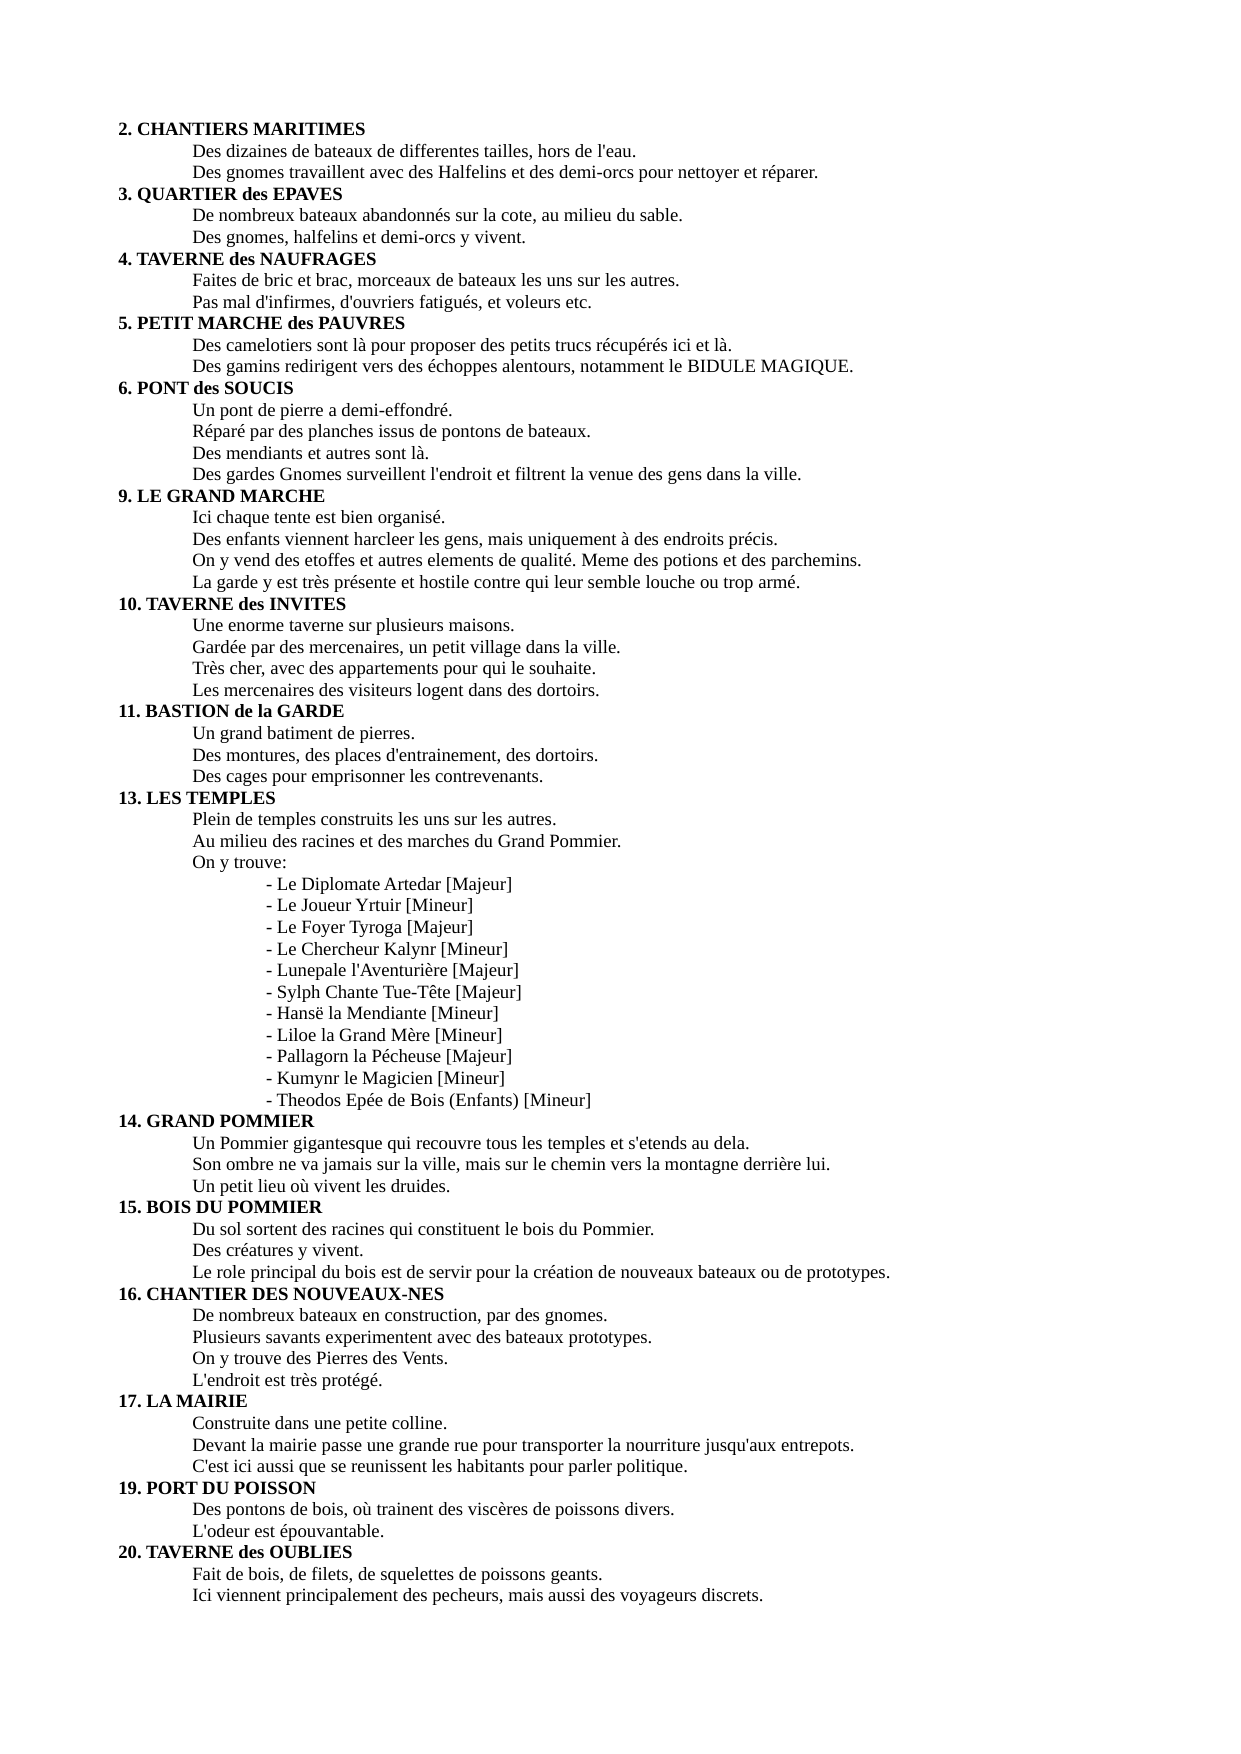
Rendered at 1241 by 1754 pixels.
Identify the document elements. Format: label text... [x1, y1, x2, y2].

text Des cages pour emprisonner les contrevenants. [118, 765, 1122, 787]
text Des gnomes, halfelins et demi-orcs y vivent. [118, 226, 1122, 247]
text - Le Joueur Yrtuir [Mineur] [118, 894, 1122, 916]
text Un petit lieu où vivent les druides. [118, 1175, 1122, 1196]
text 19. PORT DU POISSON [118, 1477, 1122, 1498]
text Un pont de pierre a demi-effondré. [118, 398, 1122, 420]
text 20. TAVERNE des OUBLIES [118, 1541, 1122, 1563]
text Faites de bric et brac, morceaux de bateaux les uns sur les autres. [118, 269, 1122, 291]
text 11. BASTION de la GARDE [118, 700, 1122, 722]
text - Le Diplomate Artedar [Majeur] [118, 873, 1122, 894]
text On y trouve des Pierres des Vents. [118, 1347, 1122, 1369]
text Ici viennent principalement des pecheurs, mais aussi des voyageurs discrets. [118, 1584, 1122, 1606]
text C'est ici aussi que se reunissent les habitants pour parler politique. [118, 1455, 1122, 1477]
text - Theodos Epée de Bois (Enfants) [Mineur] [118, 1088, 1122, 1110]
text - Liloe la Grand Mère [Mineur] [118, 1024, 1122, 1045]
text 17. LA MAIRIE [118, 1390, 1122, 1412]
text Du sol sortent des racines qui constituent le bois du Pommier. [118, 1218, 1122, 1239]
text Des gardes Gnomes surveillent l'endroit et filtrent la venue des gens dans la ville. [118, 463, 1122, 485]
text Des gnomes travaillent avec des Halfelins et des demi-orcs pour nettoyer et réparer. [118, 161, 1122, 183]
text 14. GRAND POMMIER [118, 1110, 1122, 1132]
text Une enorme taverne sur plusieurs maisons. [118, 614, 1122, 636]
text 13. LES TEMPLES [118, 787, 1122, 808]
text De nombreux bateaux abandonnés sur la cote, au milieu du sable. [118, 204, 1122, 226]
text On y vend des etoffes et autres elements de qualité. Meme des potions et des parchemins. [118, 549, 1122, 571]
text Plein de temples construits les uns sur les autres. [118, 808, 1122, 830]
text - Hansë la Mendiante [Mineur] [118, 1002, 1122, 1024]
text Des dizaines de bateaux de differentes tailles, hors de l'eau. [118, 140, 1122, 161]
text Des pontons de bois, où trainent des viscères de poissons divers. [118, 1498, 1122, 1520]
text Fait de bois, de filets, de squelettes de poissons geants. [118, 1563, 1122, 1584]
text Des gamins redirigent vers des échoppes alentours, notamment le BIDULE MAGIQUE. [118, 355, 1122, 377]
text Son ombre ne va jamais sur la ville, mais sur le chemin vers la montagne derrière lui. [118, 1153, 1122, 1175]
text 10. TAVERNE des INVITES [118, 592, 1122, 614]
text 15. BOIS DU POMMIER [118, 1196, 1122, 1218]
text L'endroit est très protégé. [118, 1369, 1122, 1390]
text - Le Foyer Tyroga [Majeur] [118, 916, 1122, 937]
text - Kumynr le Magicien [Mineur] [118, 1067, 1122, 1088]
text Le role principal du bois est de servir pour la création de nouveaux bateaux ou de prototypes. [118, 1261, 1122, 1282]
text 16. CHANTIER DES NOUVEAUX-NES [118, 1282, 1122, 1304]
text Construite dans une petite colline. [118, 1412, 1122, 1433]
text La garde y est très présente et hostile contre qui leur semble louche ou trop armé. [118, 571, 1122, 592]
text Les mercenaires des visiteurs logent dans des dortoirs. [118, 679, 1122, 700]
text Des montures, des places d'entrainement, des dortoirs. [118, 743, 1122, 765]
text Un Pommier gigantesque qui recouvre tous les temples et s'etends au dela. [118, 1132, 1122, 1153]
text Des camelotiers sont là pour proposer des petits trucs récupérés ici et là. [118, 334, 1122, 355]
text 4. TAVERNE des NAUFRAGES [118, 247, 1122, 269]
text 9. LE GRAND MARCHE [118, 485, 1122, 506]
text 5. PETIT MARCHE des PAUVRES [118, 312, 1122, 334]
text Pas mal d'infirmes, d'ouvriers fatigués, et voleurs etc. [118, 291, 1122, 312]
text 6. PONT des SOUCIS [118, 377, 1122, 398]
text Très cher, avec des appartements pour qui le souhaite. [118, 657, 1122, 679]
text Devant la mairie passe une grande rue pour transporter la nourriture jusqu'aux entrepots. [118, 1433, 1122, 1455]
text - Le Chercheur Kalynr [Mineur] [118, 937, 1122, 959]
text Des créatures y vivent. [118, 1239, 1122, 1261]
text De nombreux bateaux en construction, par des gnomes. [118, 1304, 1122, 1326]
text On y trouve: [118, 851, 1122, 873]
text Plusieurs savants experimentent avec des bateaux prototypes. [118, 1326, 1122, 1347]
text Un grand batiment de pierres. [118, 722, 1122, 743]
text - Sylph Chante Tue-Tête [Majeur] [118, 981, 1122, 1002]
text Gardée par des mercenaires, un petit village dans la ville. [118, 636, 1122, 657]
text Des mendiants et autres sont là. [118, 442, 1122, 463]
text Ici chaque tente est bien organisé. [118, 506, 1122, 528]
text 2. CHANTIERS MARITIMES [118, 118, 1122, 140]
text Des enfants viennent harcleer les gens, mais uniquement à des endroits précis. [118, 528, 1122, 549]
text Au milieu des racines et des marches du Grand Pommier. [118, 830, 1122, 851]
text 3. QUARTIER des EPAVES [118, 183, 1122, 204]
text L'odeur est épouvantable. [118, 1520, 1122, 1541]
text - Lunepale l'Aventurière [Majeur] [118, 959, 1122, 981]
text Réparé par des planches issus de pontons de bateaux. [118, 420, 1122, 442]
text - Pallagorn la Pécheuse [Majeur] [118, 1045, 1122, 1067]
